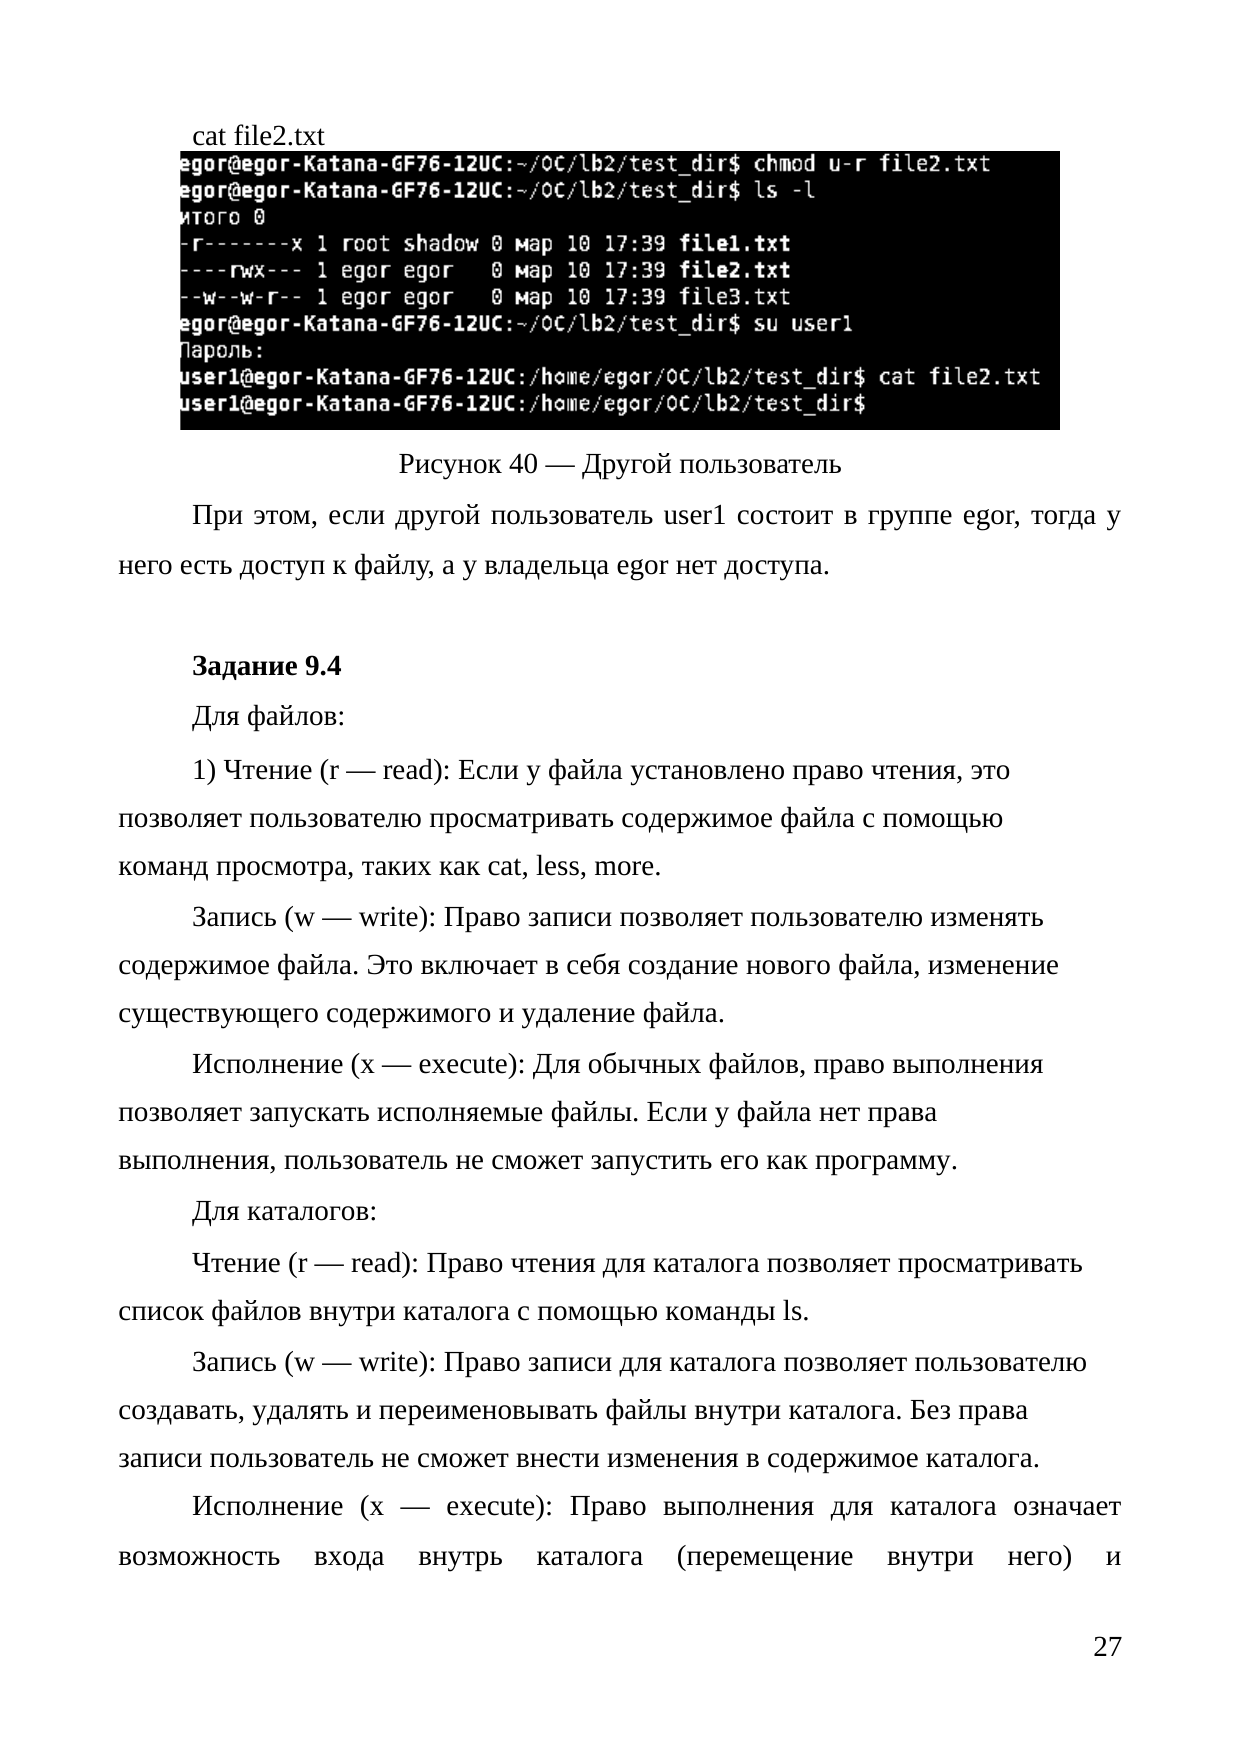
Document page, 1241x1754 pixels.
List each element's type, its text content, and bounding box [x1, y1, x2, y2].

subtitle При этом, если другой пользователь user1 состоит в группе egor, тогда у него есть доступ к файлу, а у владельца egor нет доступа. [118, 497, 1122, 581]
text Чтение (r — read): Право чтения для каталога позволяет просматривать список файлов внутри каталога с помощью команды ls. [118, 1245, 1098, 1326]
subtitle Задание 9.4 [118, 648, 1122, 681]
text 1) Чтение (r — read): Если у файла установлено право чтения, это позволяет пользователю просматривать содержимое файла с помощью команд просмотра, таких как cat, less, more. [118, 752, 1098, 881]
text Для каталогов: [118, 1193, 1098, 1227]
text Исполнение (x — execute): Для обычных файлов, право выполнения позволяет запускать исполняемые файлы. Если у файла нет права выполнения, пользователь не сможет запустить его как программу. [118, 1046, 1098, 1176]
text Запись (w — write): Право записи позволяет пользователю изменять содержимое файла. Это включает в себя создание нового файла, изменение существующего содержимого и удаление файла. [118, 899, 1098, 1028]
picture [180, 151, 1060, 430]
subtitle Рисунок 40 — Другой пользователь [118, 420, 1122, 480]
subtitle Для файлов: [118, 698, 1122, 732]
subtitle cat file2.txt [118, 118, 1122, 152]
text Запись (w — write): Право записи для каталога позволяет пользователю создавать, удалять и переименовывать файлы внутри каталога. Без права записи пользователь не сможет внести изменения в содержимое каталога. [118, 1344, 1098, 1473]
subtitle Исполнение (x — execute): Право выполнения для каталога означает возможность входа внутрь каталога (перемещение внутри него) и [118, 1488, 1122, 1572]
